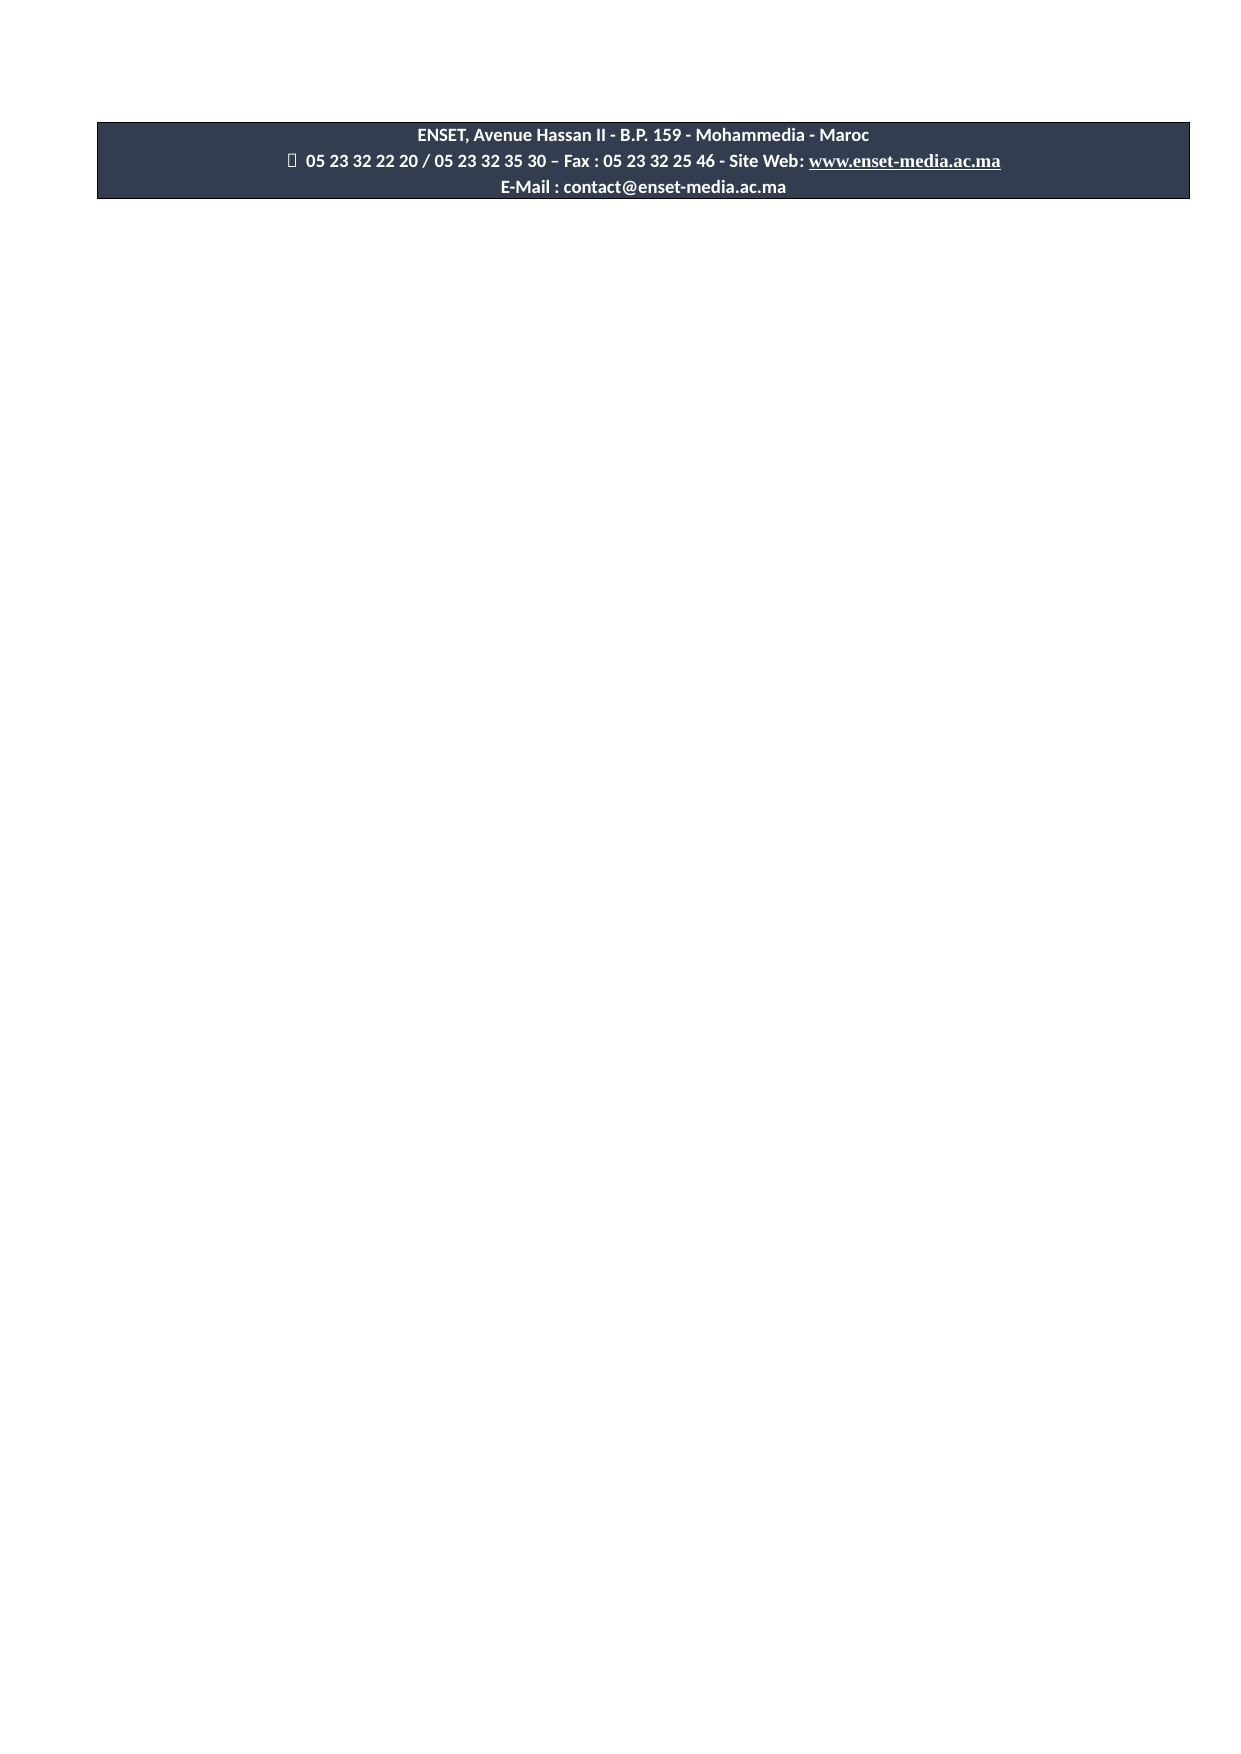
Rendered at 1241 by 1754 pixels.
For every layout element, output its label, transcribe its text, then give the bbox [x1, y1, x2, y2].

text ENSET, Avenue Hassan II - B.P. 159 - Mohammedia - Maroc [98, 123, 1189, 146]
text E-Mail : contact@enset-media.ac.ma [98, 174, 1189, 198]
text  05 23 32 22 20 / 05 23 32 35 30 – Fax : 05 23 32 25 46 - Site Web: www.enset-media.ac.ma [98, 146, 1189, 173]
